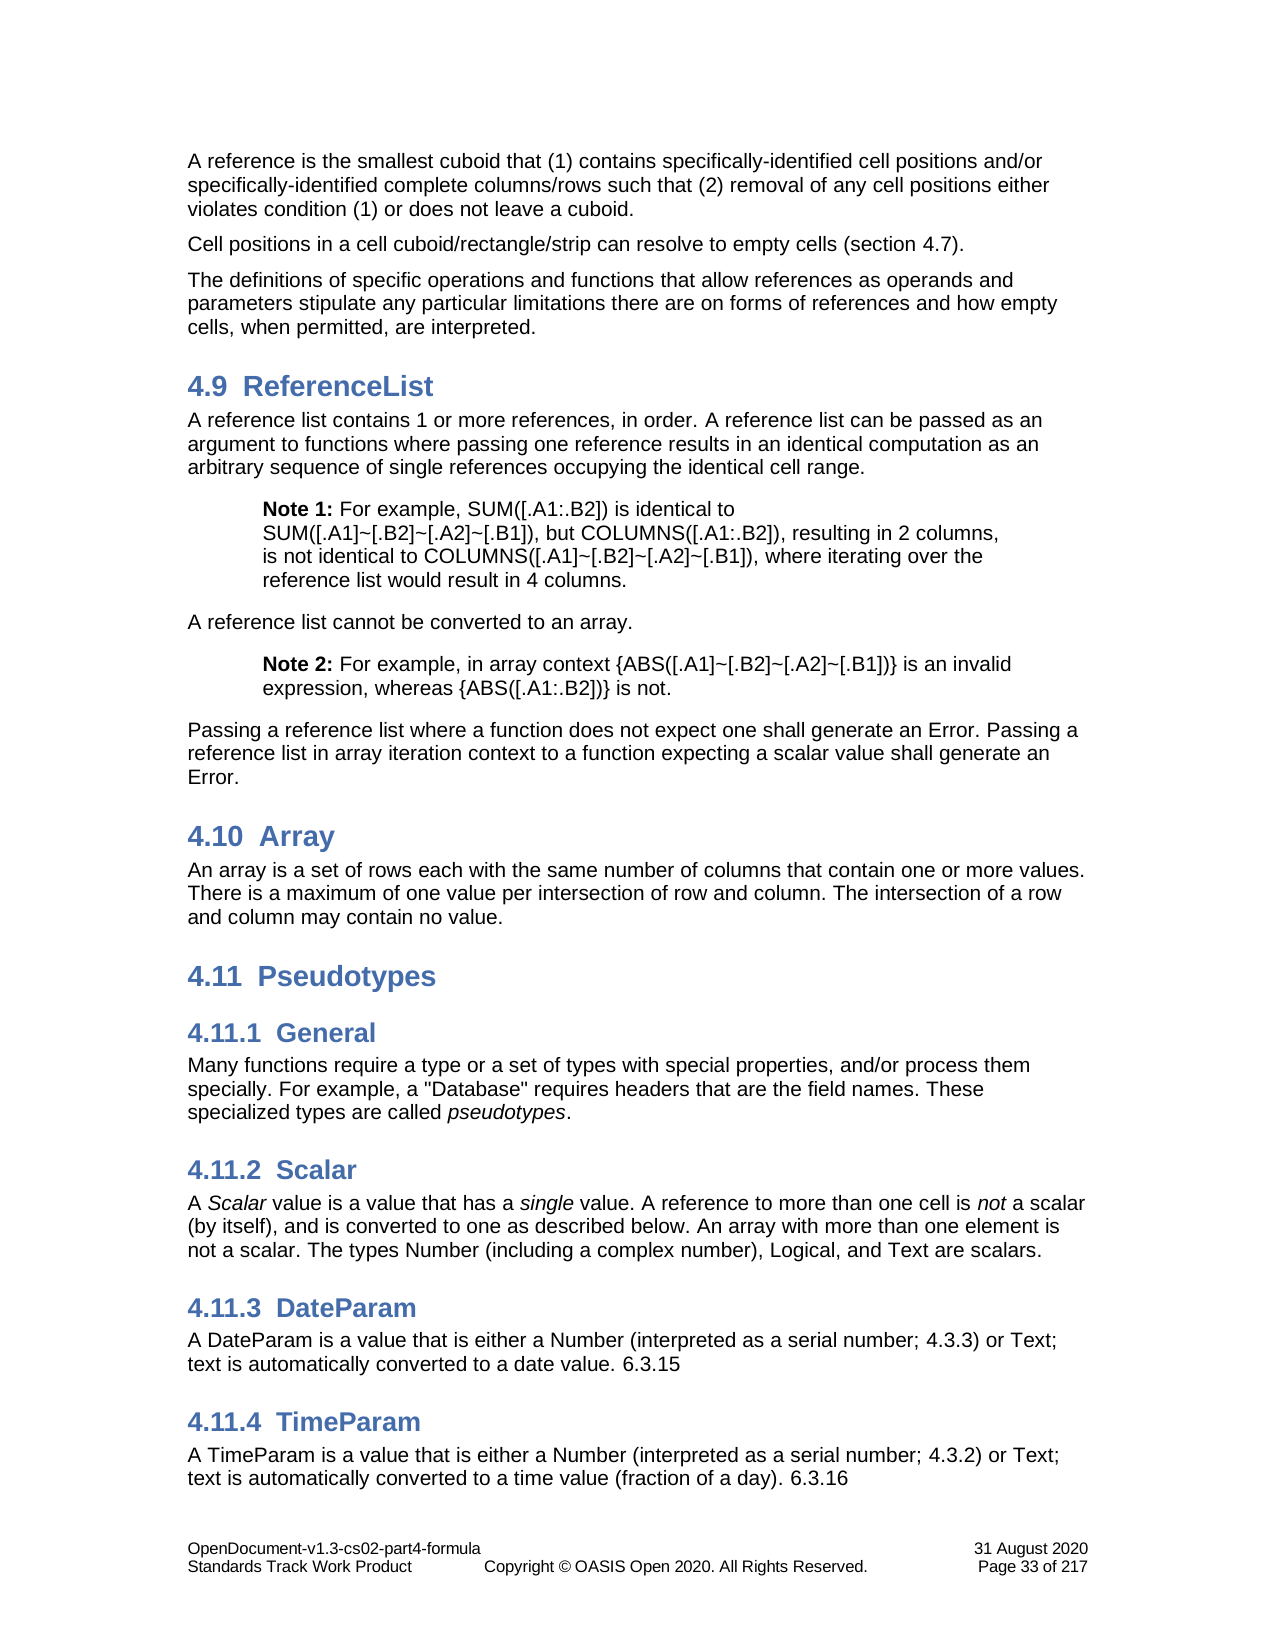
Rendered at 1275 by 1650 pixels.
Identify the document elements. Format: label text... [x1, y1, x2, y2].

text A TimeParam is a value that is either a Number (interpreted as a serial number; 4.3.2) or Text; text is automatically converted to a time value (fraction of a day). 6.3.16 [187, 1443, 1088, 1490]
subtitle DateParam [187, 1293, 1088, 1323]
text A reference is the smallest cuboid that (1) contains specifically-identified cell positions and/or specifically-identified complete columns/rows such that (2) removal of any cell positions either violates condition (1) or does not leave a cuboid. [187, 150, 1088, 221]
subtitle TimeParam [187, 1407, 1088, 1437]
subtitle ReferenceList [187, 370, 1088, 402]
text A reference list contains 1 or more references, in order. A reference list can be passed as an argument to functions where passing one reference results in an identical computation as an arbitrary sequence of single references occupying the identical cell range. [187, 408, 1088, 479]
subtitle General [187, 1017, 1088, 1047]
text Note 2: For example, in array context {ABS([.A1]~[.B2]~[.A2]~[.B1])} is an invalid expression, whereas {ABS([.A1:.B2])} is not. [262, 652, 1013, 699]
subtitle Scalar [187, 1155, 1088, 1185]
subtitle Pseudotypes [187, 960, 1088, 992]
text The definitions of specific operations and functions that allow references as operands and parameters stipulate any particular limitations there are on forms of references and how empty cells, when permitted, are interpreted. [187, 268, 1088, 339]
text A DateParam is a value that is either a Number (interpreted as a serial number; 4.3.3) or Text; text is automatically converted to a date value. 6.3.15 [187, 1329, 1088, 1376]
text Cell positions in a cell cuboid/rectangle/strip can resolve to empty cells (section 4.7). [187, 233, 1088, 256]
text An array is a set of rows each with the same number of columns that contain one or more values. There is a maximum of one value per intersection of row and column. The intersection of a row and column may contain no value. [187, 858, 1088, 929]
text Many functions require a type or a set of types with special properties, and/or process them specially. For example, a "Database" requires headers that are the field names. These specialized types are called pseudotypes. [187, 1053, 1088, 1124]
text Passing a reference list where a function does not expect one shall generate an Error. Passing a reference list in array iteration context to a function expecting a scalar value shall generate an Error. [187, 718, 1088, 789]
text A Scalar value is a value that has a single value. A reference to more than one cell is not a scalar (by itself), and is converted to one as described below. An array with more than one element is not a scalar. The types Number (including a complex number), Logical, and Text are scalars. [187, 1191, 1088, 1262]
text Note 1: For example, SUM([.A1:.B2]) is identical to SUM([.A1]~[.B2]~[.A2]~[.B1]), but COLUMNS([.A1:.B2]), resulting in 2 columns, is not identical to COLUMNS([.A1]~[.B2]~[.A2]~[.B1]), where iterating over the reference list would result in 4 columns. [262, 498, 1013, 592]
text A reference list cannot be converted to an array. [187, 610, 1088, 634]
subtitle Array [187, 820, 1088, 852]
